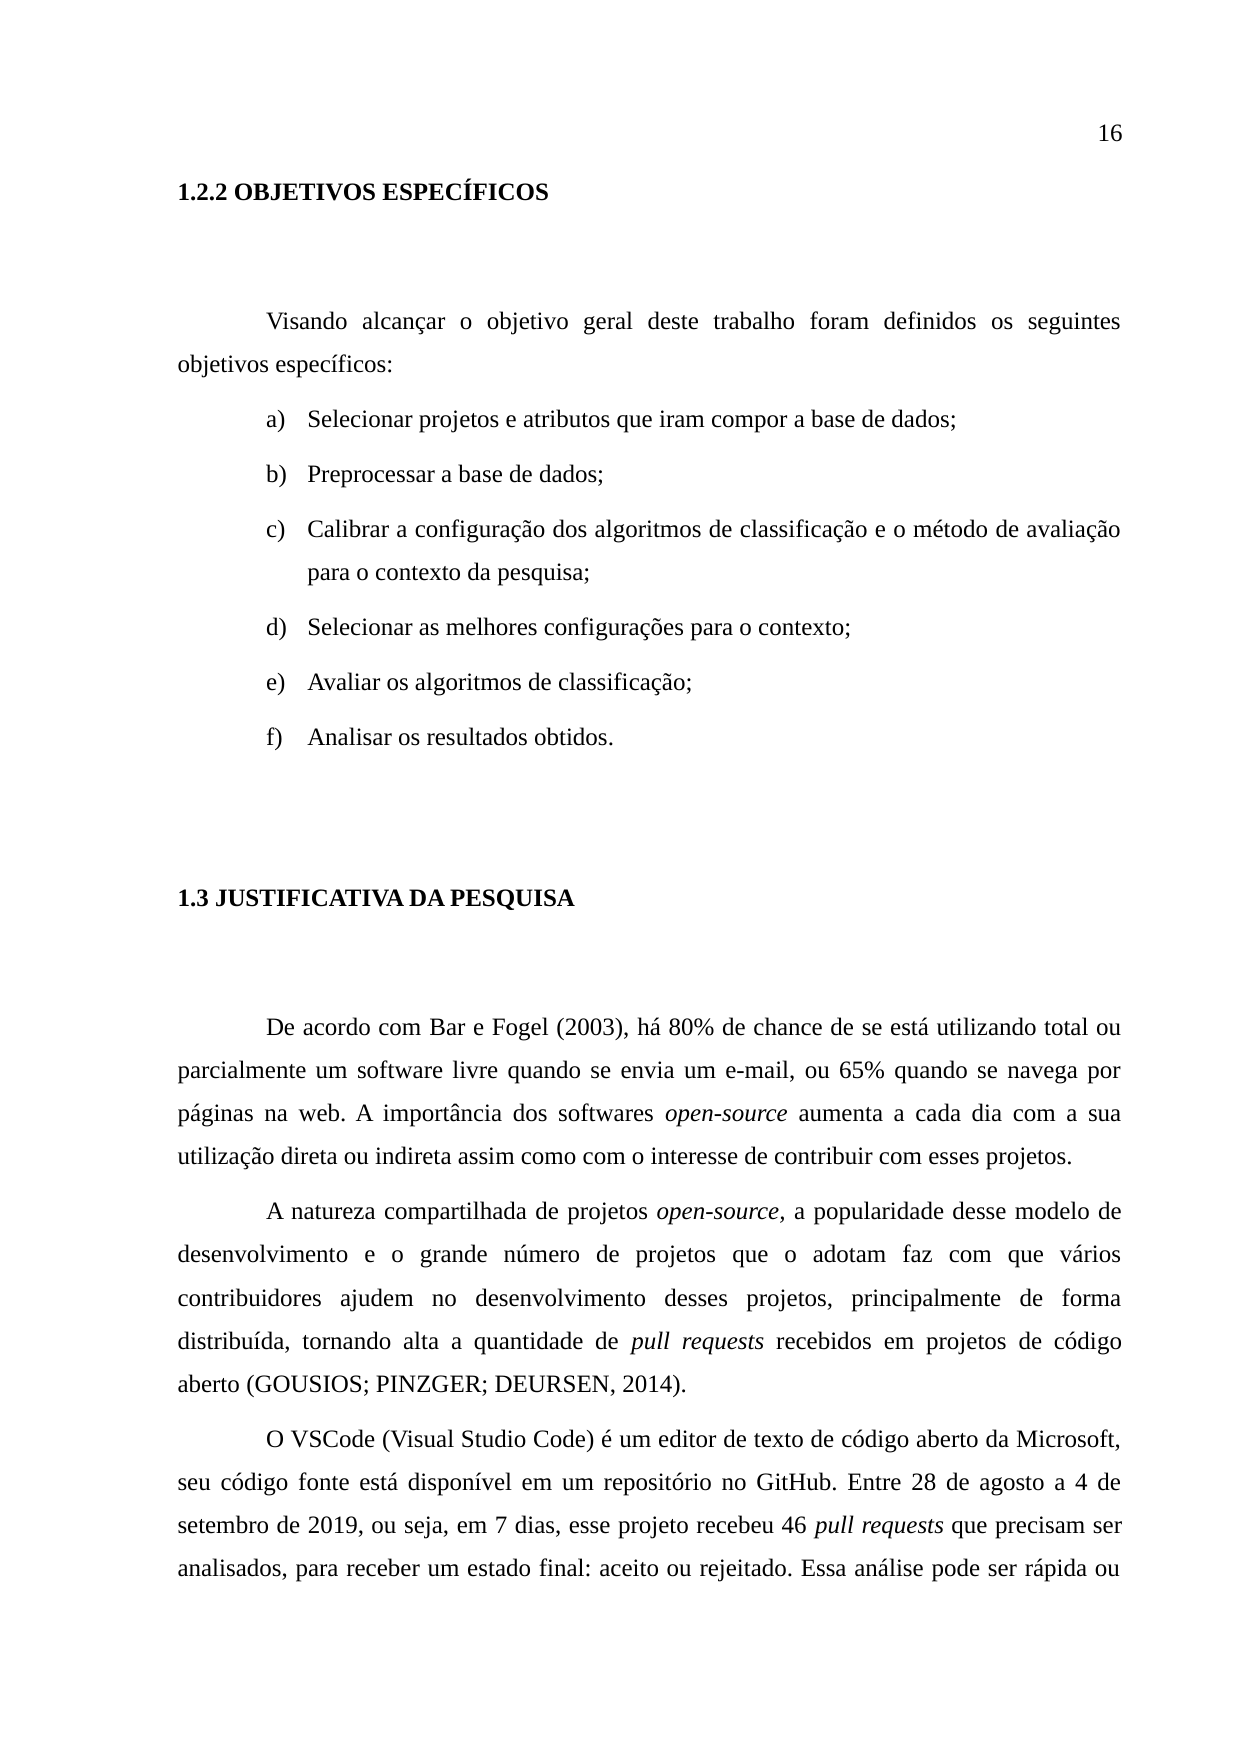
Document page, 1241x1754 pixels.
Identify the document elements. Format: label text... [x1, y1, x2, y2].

list Analisar os resultados obtidos. [266, 722, 1122, 751]
text A natureza compartilhada de projetos open-source, a popularidade desse modelo de desenvolvimento e o grande número de projetos que o adotam faz com que vários contribuidores ajudem no desenvolvimento desses projetos, principalmente de forma distribuída, tornando alta a quantidade de pull requests recebidos em projetos de código aberto (GOUSIOS; PINZGER; DEURSEN, 2014). [177, 1196, 1122, 1398]
text 1.3 Justificativa da pesquisa [177, 883, 1122, 912]
text 1.2.2 Objetivos específicos [177, 177, 1122, 206]
list Calibrar a configuração dos algoritmos de classificação e o método de avaliação para o contexto da pesquisa; [266, 514, 1122, 586]
text Visando alcançar o objetivo geral deste trabalho foram definidos os seguintes objetivos específicos: [177, 306, 1122, 378]
list Avaliar os algoritmos de classificação; [266, 667, 1122, 696]
list Selecionar projetos e atributos que iram compor a base de dados; [266, 404, 1122, 433]
list Selecionar as melhores configurações para o contexto; [266, 612, 1122, 641]
text De acordo com Bar e Fogel (2003), há 80% de chance de se está utilizando total ou parcialmente um software livre quando se envia um e-mail, ou 65% quando se navega por páginas na web. A importância dos softwares open-source aumenta a cada dia com a sua utilização direta ou indireta assim como com o interesse de contribuir com esses projetos. [177, 1012, 1122, 1170]
text O VSCode (Visual Studio Code) é um editor de texto de código aberto da Microsoft, seu código fonte está disponível em um repositório no GitHub. Entre 28 de agosto a 4 de setembro de 2019, ou seja, em 7 dias, esse projeto recebeu 46 pull requests que precisam ser analisados, para receber um estado final: aceito ou rejeitado. Essa análise pode ser rápida ou [177, 1424, 1122, 1582]
list Preprocessar a base de dados; [266, 459, 1122, 488]
